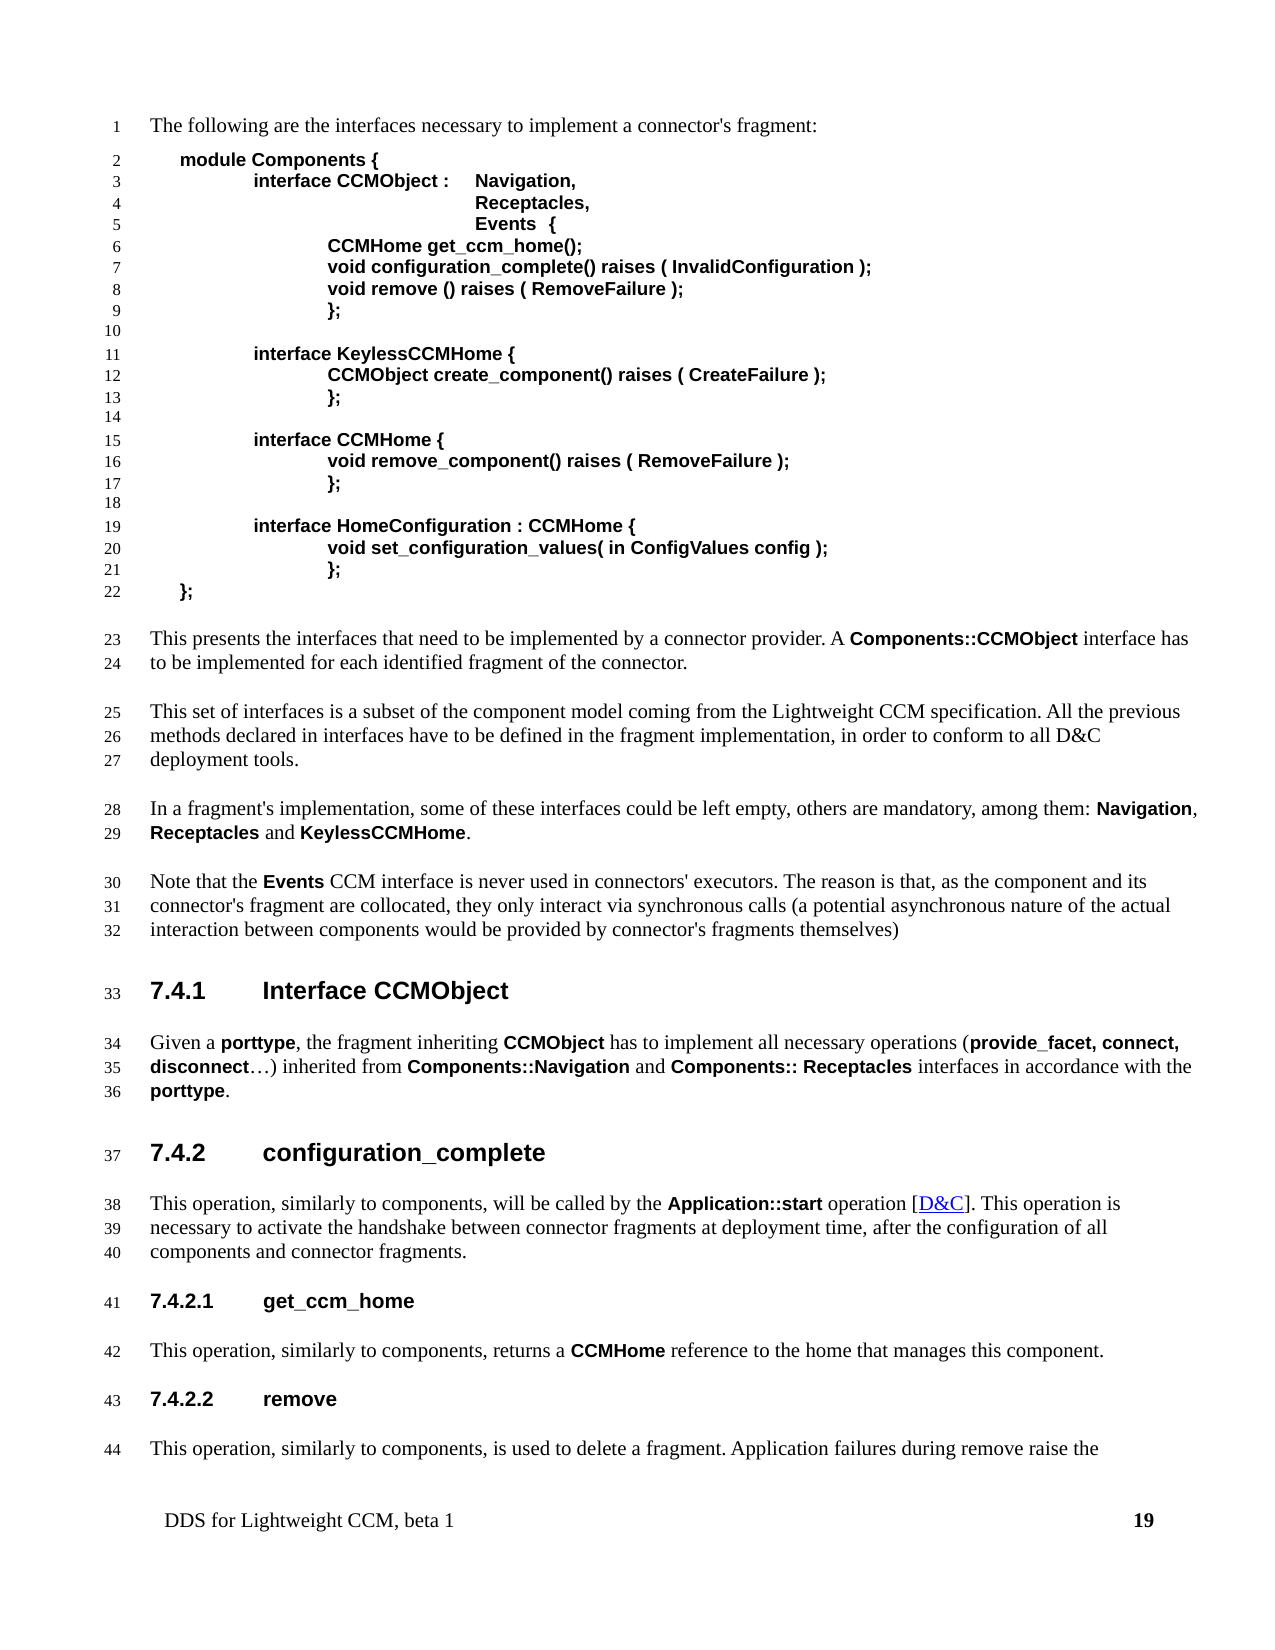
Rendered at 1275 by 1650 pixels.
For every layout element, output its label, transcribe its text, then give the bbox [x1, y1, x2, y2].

text interface HomeConfiguration : CCMHome { [179, 515, 1200, 536]
text In a fragment's implementation, some of these interfaces could be left empty, others are mandatory, among them: Navigation, Receptacles and KeylessCCMHome. [150, 796, 1200, 844]
text This operation, similarly to components, returns a CCMHome reference to the home that manages this component. [150, 1337, 1200, 1362]
text }; [179, 558, 1200, 579]
text }; [179, 299, 1200, 321]
text void remove () raises ( RemoveFailure ); [179, 278, 1200, 299]
subtitle configuration_complete [150, 1137, 1200, 1166]
text void configuration_complete() raises ( InvalidConfiguration ); [179, 256, 1200, 278]
text Events { [179, 213, 1200, 234]
subtitle get_ccm_home [150, 1289, 1200, 1313]
text void set_configuration_values( in ConfigValues config ); [179, 536, 1200, 558]
text }; [179, 386, 1200, 407]
text This operation, similarly to components, is used to delete a fragment. Application failures during remove raise the [150, 1436, 1200, 1460]
text The following are the interfaces necessary to implement a connector's fragment: [150, 112, 1200, 137]
text void remove_component() raises ( RemoveFailure ); [179, 450, 1200, 472]
text CCMObject create_component() raises ( CreateFailure ); [179, 364, 1200, 386]
text This set of interfaces is a subset of the component model coming from the Lightweight CCM specification. All the previous methods declared in interfaces have to be defined in the fragment implementation, in order to conform to all D&C deployment tools. [150, 699, 1200, 771]
text interface CCMObject : Navigation, [179, 170, 1200, 191]
text interface KeylessCCMHome { [179, 342, 1200, 364]
text Receptacles, [179, 191, 1200, 213]
subtitle Interface CCMObject [150, 976, 1200, 1005]
text This presents the interfaces that need to be implemented by a connector provider. A Components::CCMObject interface has to be implemented for each identified fragment of the connector. [150, 626, 1200, 674]
text Note that the Events CCM interface is never used in connectors' executors. The reason is that, as the component and its connector's fragment are collocated, they only interact via synchronous calls (a potential asynchronous nature of the actual interaction between components would be provided by connector's fragments themselves) [150, 869, 1200, 941]
text Given a porttype, the fragment inheriting CCMObject has to implement all necessary operations (provide_facet, connect, disconnect…) inherited from Components::Navigation and Components:: Receptacles interfaces in accordance with the porttype. [150, 1030, 1200, 1102]
text This operation, similarly to components, will be called by the Application::start operation [D&C]. This operation is necessary to activate the handshake between connector fragments at deployment time, after the configuration of all components and connector fragments. [150, 1191, 1200, 1263]
text }; [179, 472, 1200, 493]
text CCMHome get_ccm_home(); [179, 234, 1200, 256]
text interface CCMHome { [179, 429, 1200, 450]
text module Components { [179, 148, 1200, 170]
text }; [179, 579, 1200, 601]
subtitle remove [150, 1387, 1200, 1411]
